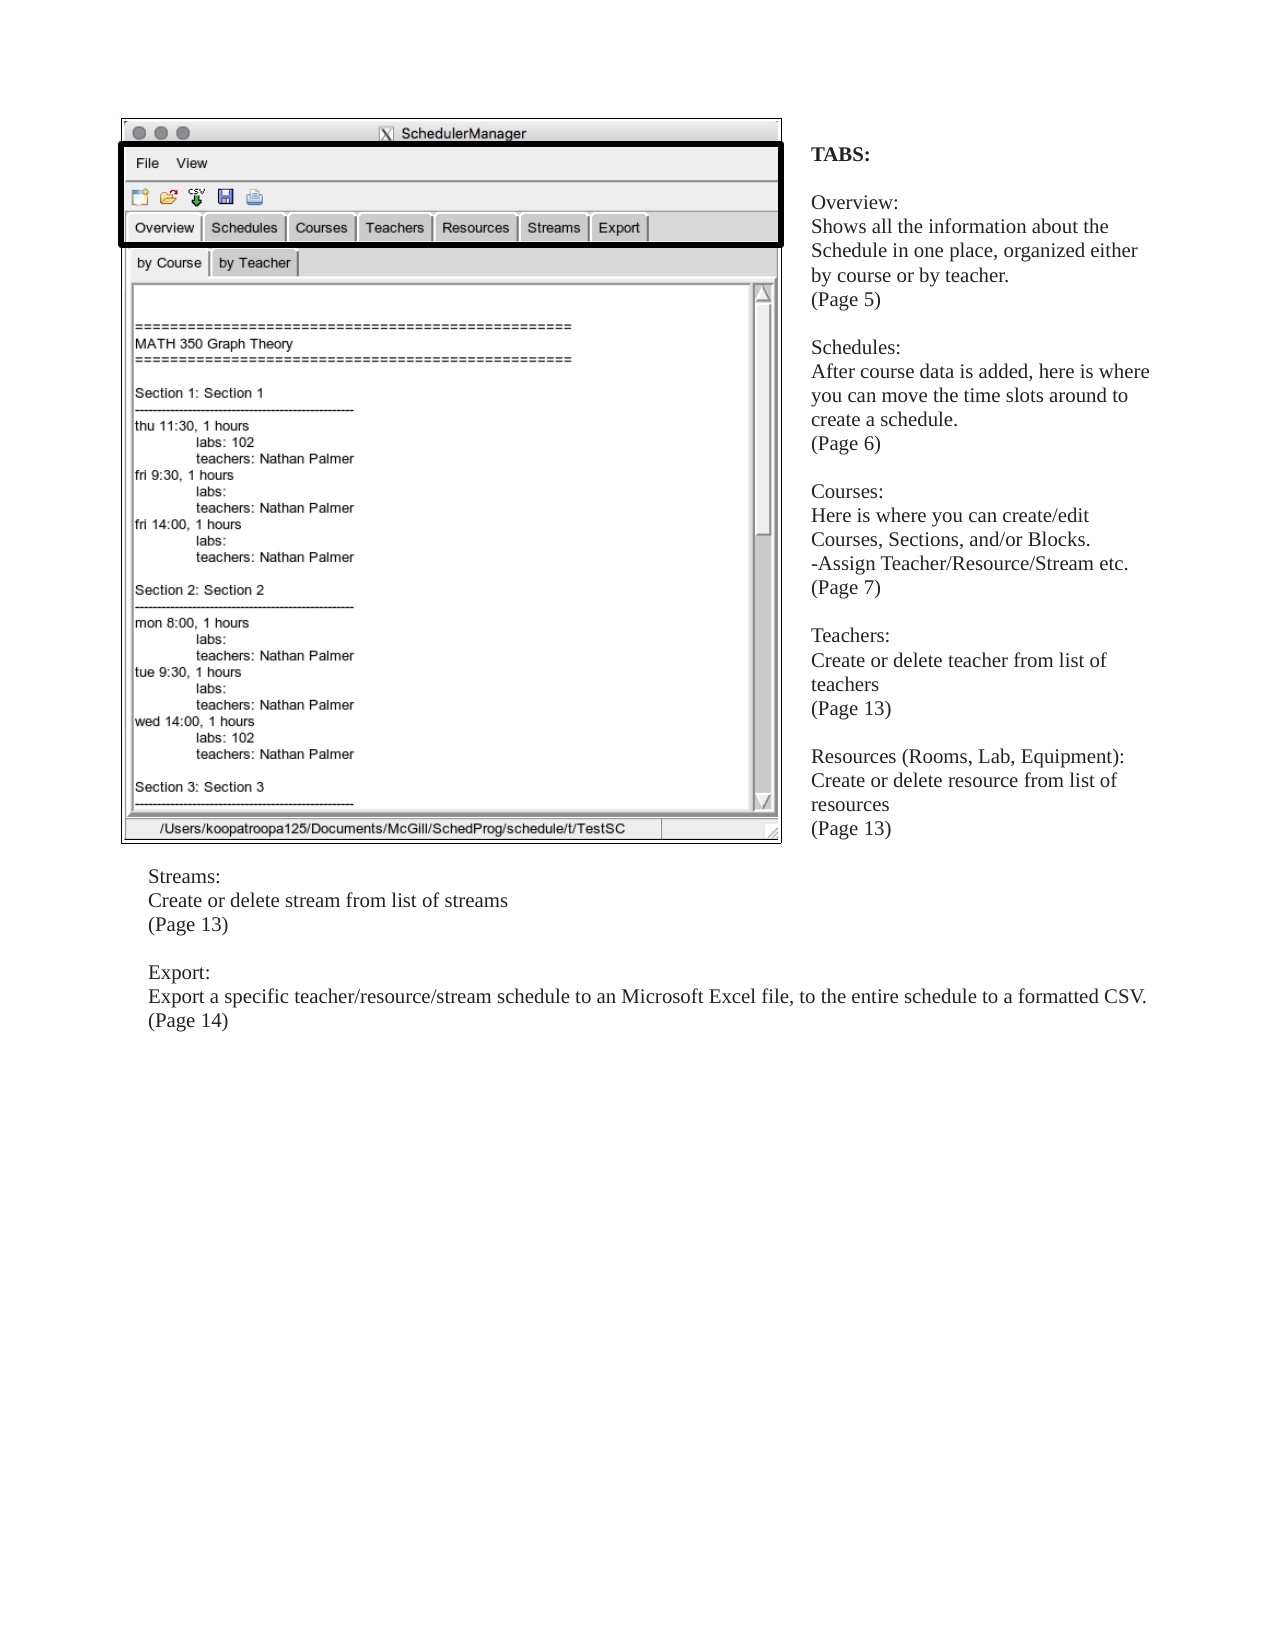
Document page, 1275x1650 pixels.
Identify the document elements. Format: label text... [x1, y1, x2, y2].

text (Page 7) [782, 575, 1157, 599]
text Export: [148, 960, 1157, 984]
text Create or delete resource from list of resources [782, 768, 1157, 816]
text Shows all the information about the Schedule in one place, organized either by course or by teacher. [782, 214, 1157, 287]
text Streams: [148, 864, 1157, 888]
text Schedules: [782, 335, 1157, 359]
text Courses: [782, 479, 1157, 503]
picture [124, 147, 778, 242]
text (Page 13) [148, 912, 1157, 936]
text Create or delete teacher from list of teachers [782, 647, 1157, 696]
text (Page 13) [782, 816, 1157, 840]
text Resources (Rooms, Lab, Equipment): [782, 744, 1157, 768]
text Here is where you can create/edit Courses, Sections, and/or Blocks. [782, 503, 1157, 551]
text Export a specific teacher/resource/stream schedule to an Microsoft Excel file, to the entire schedule to a formatted CSV. (Page 14) [148, 984, 1157, 1032]
text (Page 5) [782, 287, 1157, 311]
text TABS: [784, 142, 1157, 166]
text Overview: [784, 190, 1157, 214]
picture [124, 121, 778, 141]
picture [124, 248, 778, 840]
text (Page 6) [782, 431, 1157, 455]
text After course data is added, here is where you can move the time slots around to create a schedule. [782, 359, 1157, 431]
text (Page 13) [782, 696, 1157, 720]
text -Assign Teacher/Resource/Stream etc. [782, 551, 1157, 575]
text Teachers: [782, 623, 1157, 647]
text Create or delete stream from list of streams [148, 888, 1157, 912]
